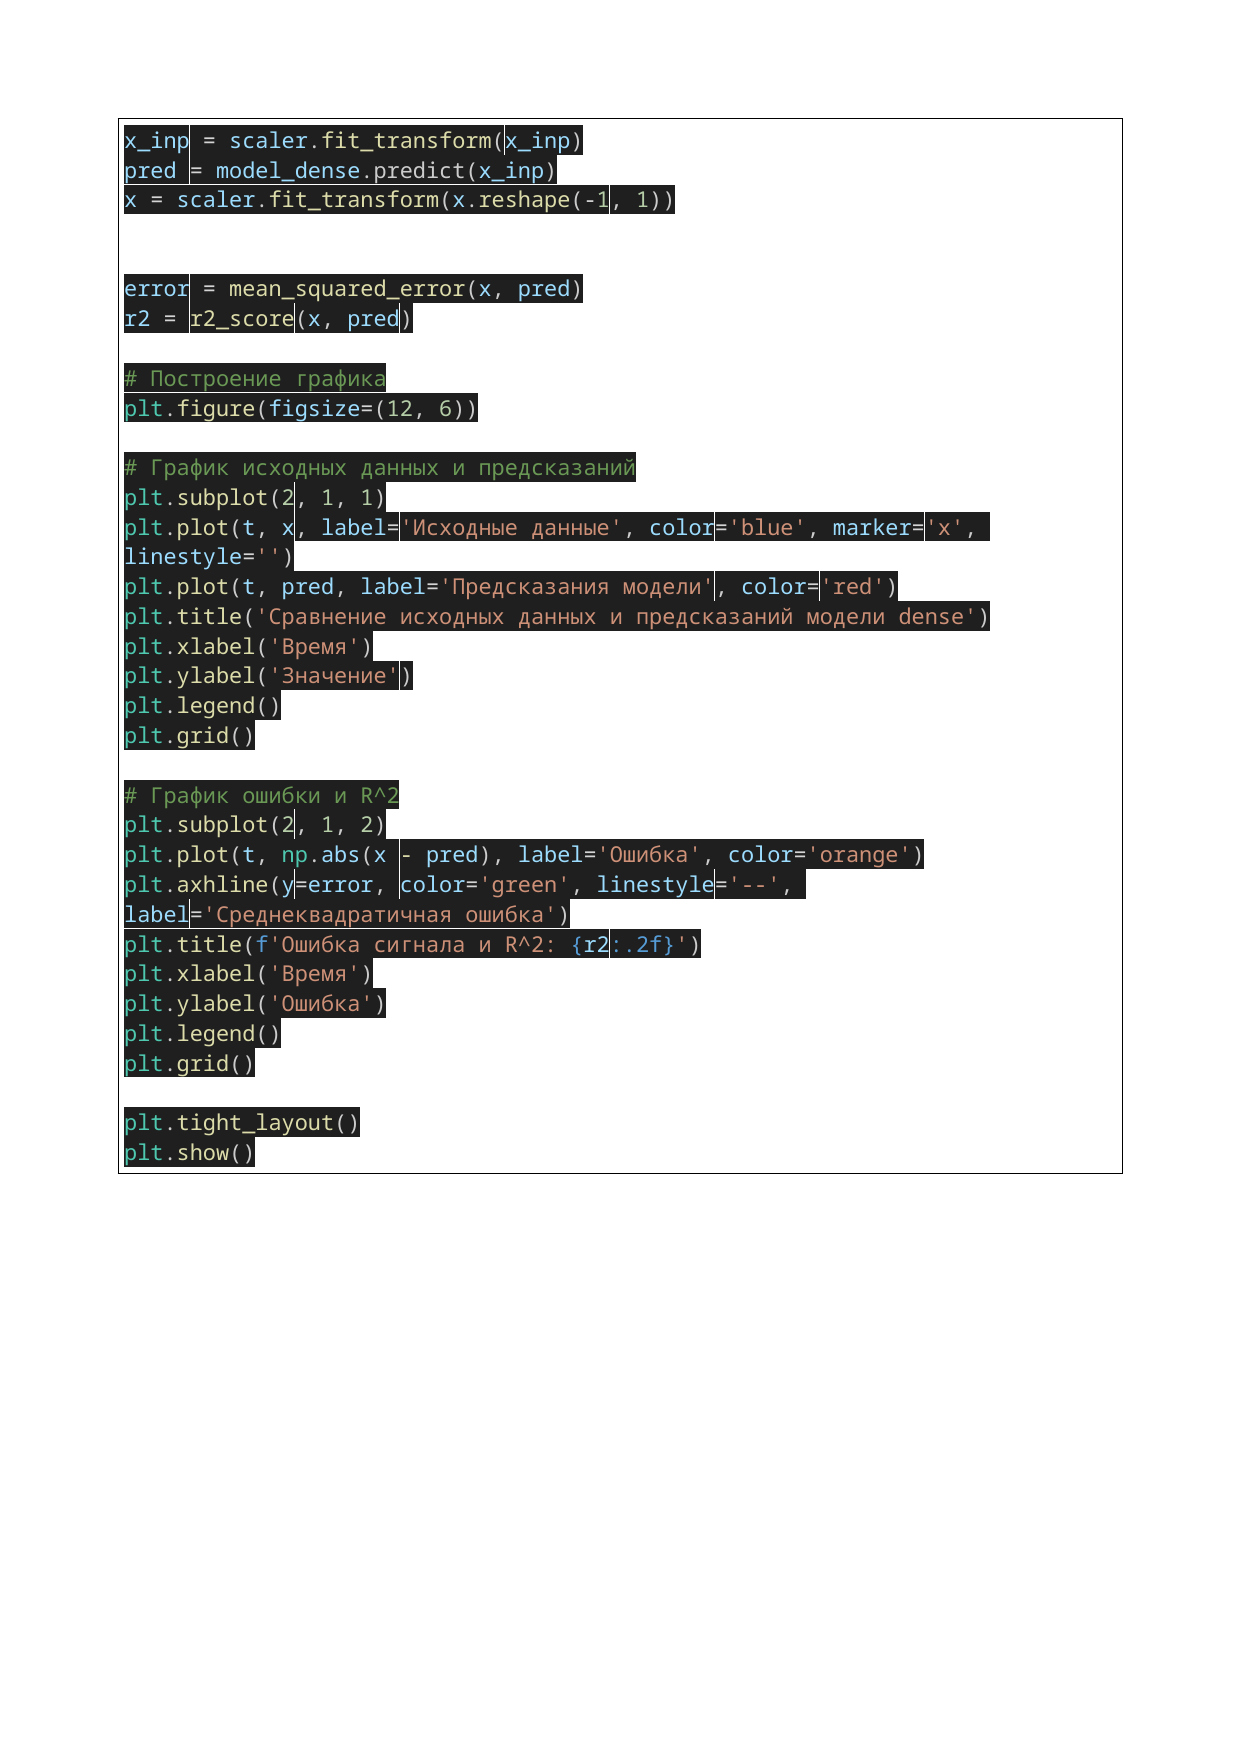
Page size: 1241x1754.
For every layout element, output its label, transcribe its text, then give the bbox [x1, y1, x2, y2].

table_header x_inp = scaler.fit_transform(x_inp) pred = model_dense.predict(x_inp) x = scaler.fit_transform(x.reshape(-1, 1)) error = mean_squared_error(x, pred) r2 = r2_score(x, pred) # Построение графика plt.figure(figsize=(12, 6)) # График исходных данных и предсказаний plt.subplot(2, 1, 1) plt.plot(t, x, label='Исходные данные', color='blue', marker='x', linestyle='') plt.plot(t, pred, label='Предсказания модели', color='red') plt.title('Сравнение исходных данных и предсказаний модели dense') plt.xlabel('Время') plt.ylabel('Значение') plt.legend() plt.grid() # График ошибки и R^2 plt.subplot(2, 1, 2) plt.plot(t, np.abs(x - pred), label='Ошибка', color='orange') plt.axhline(y=error, color='green', linestyle='--', label='Среднеквадратичная ошибка') plt.title(f'Ошибка сигнала и R^2: {r2:.2f}') plt.xlabel('Время') plt.ylabel('Ошибка') plt.legend() plt.grid() plt.tight_layout() plt.show() [119, 119, 1122, 1172]
